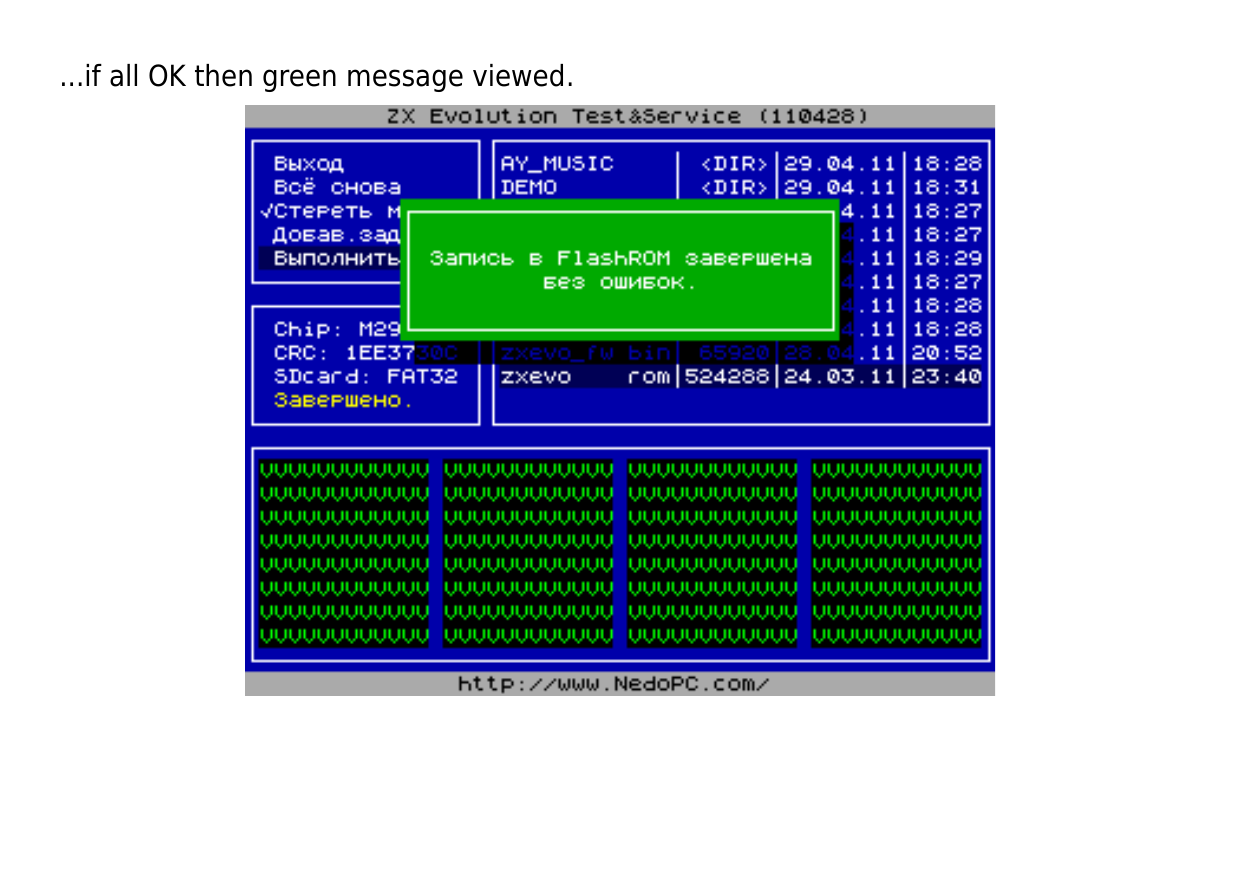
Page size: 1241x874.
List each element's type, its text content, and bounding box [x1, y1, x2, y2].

text ...if all OK then green message viewed. [59, 59, 1181, 93]
picture [245, 105, 995, 696]
